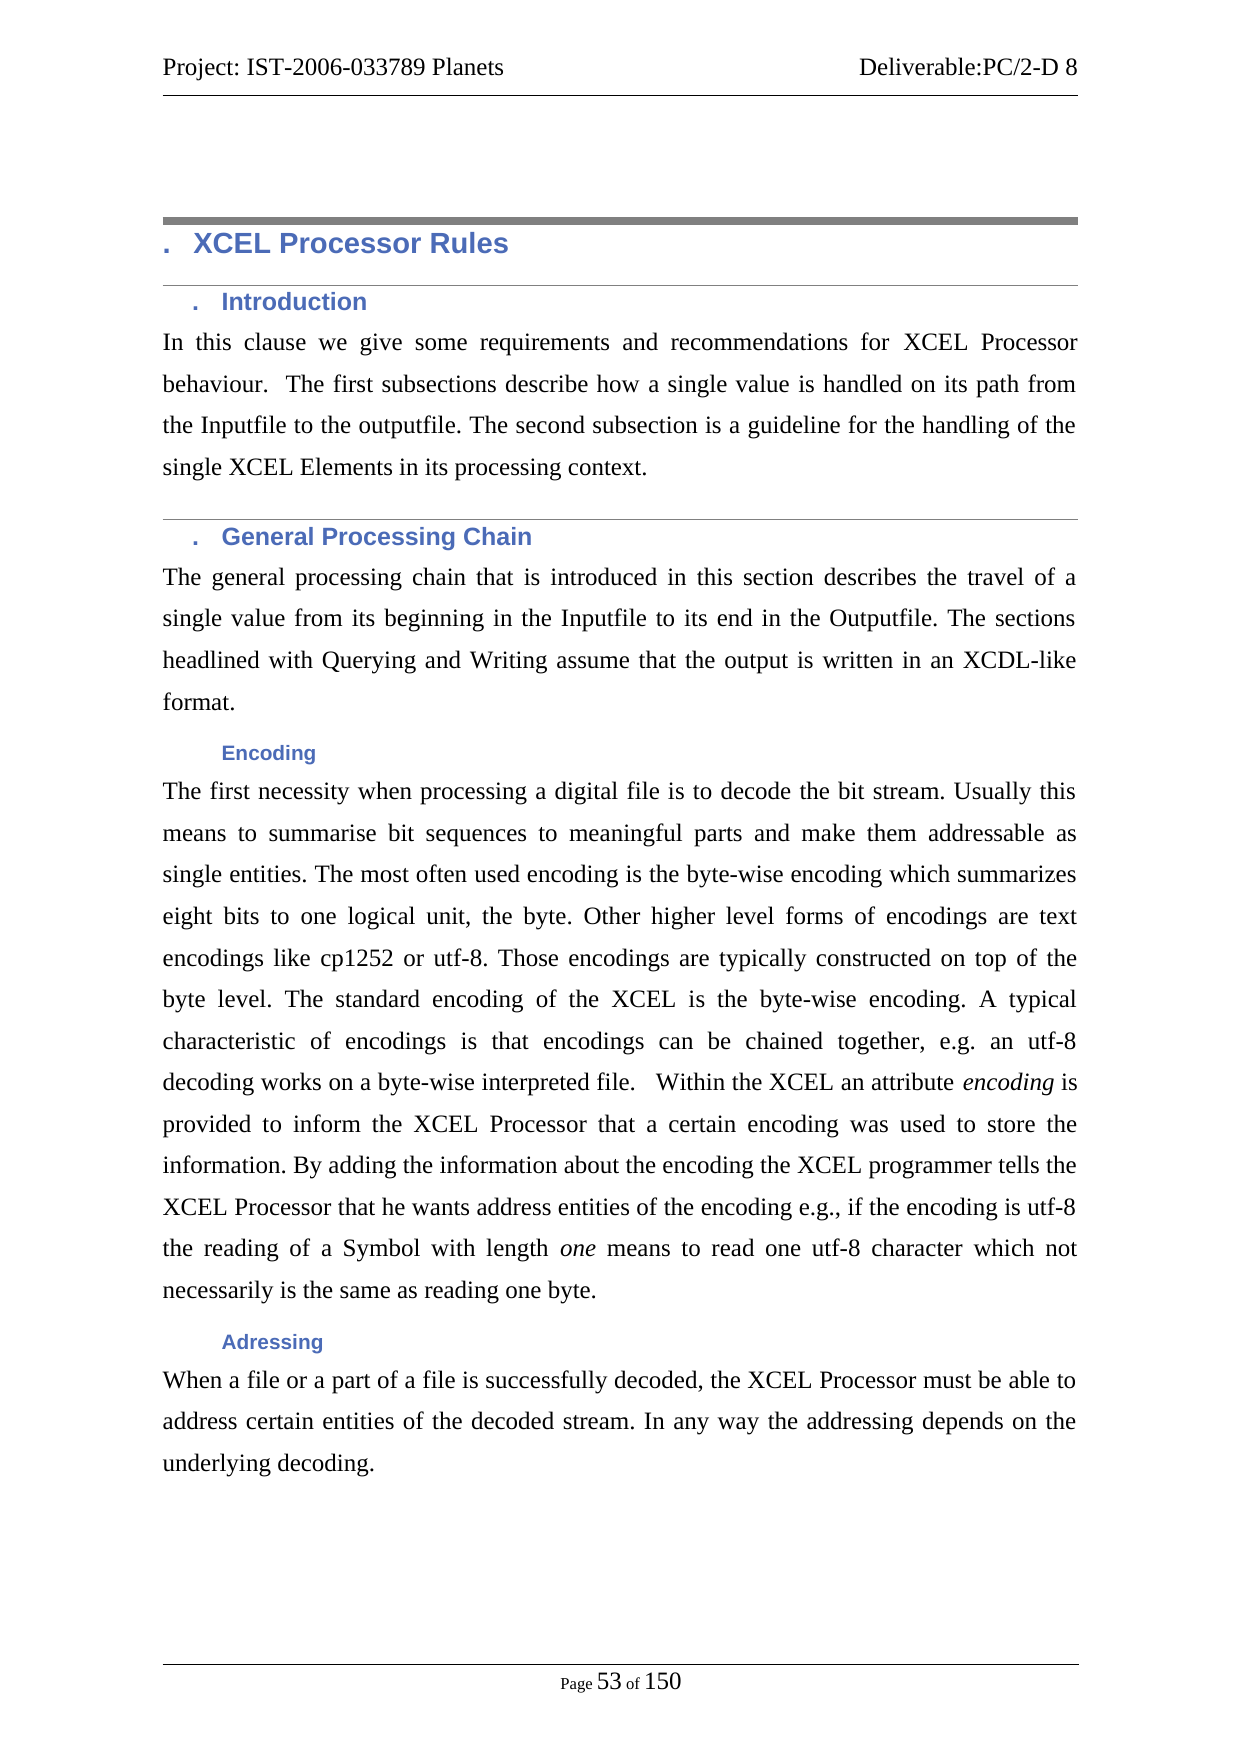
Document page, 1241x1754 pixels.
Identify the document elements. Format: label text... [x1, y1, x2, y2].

subtitle Introduction [162, 286, 1078, 316]
text The first necessity when processing a digital file is to decode the bit stream. Usually this means to summarise bit sequences to meaningful parts and make them addressable as single entities. The most often used encoding is the byte-wise encoding which summarizes eight bits to one logical unit, the byte. Other higher level forms of encodings are text encodings like cp1252 or utf-8. Those encodings are typically constructed on top of the byte level. The standard encoding of the XCEL is the byte-wise encoding. A typical characteristic of encodings is that encodings can be chained together, e.g. an utf-8 decoding works on a byte-wise interpreted file. Within the XCEL an attribute encoding is provided to inform the XCEL Processor that a certain encoding was used to store the information. By adding the information about the encoding the XCEL programmer tells the XCEL Processor that he wants address entities of the encoding e.g., if the encoding is utf-8 the reading of a Symbol with length one means to read one utf-8 character which not necessarily is the same as reading one byte. [162, 777, 1078, 1304]
text In this clause we give some requirements and recommendations for XCEL Processor behaviour. The first subsections describe how a single value is handled on its path from the Inputfile to the outputfile. The second subsection is a guideline for the handling of the single XCEL Elements in its processing context. [162, 328, 1078, 481]
subtitle XCEL Processor Rules [162, 218, 1078, 259]
subtitle General Processing Chain [162, 520, 1078, 550]
subtitle Adressing [162, 1330, 1078, 1353]
subtitle Encoding [162, 742, 1078, 765]
text The general processing chain that is introduced in this section describes the travel of a single value from its beginning in the Inputfile to its end in the Outputfile. The sections headlined with Querying and Writing assume that the output is written in an XCDL-like format. [162, 563, 1078, 715]
text When a file or a part of a file is successfully decoded, the XCEL Processor must be able to address certain entities of the decoded stream. In any way the addressing depends on the underlying decoding. [162, 1366, 1078, 1477]
